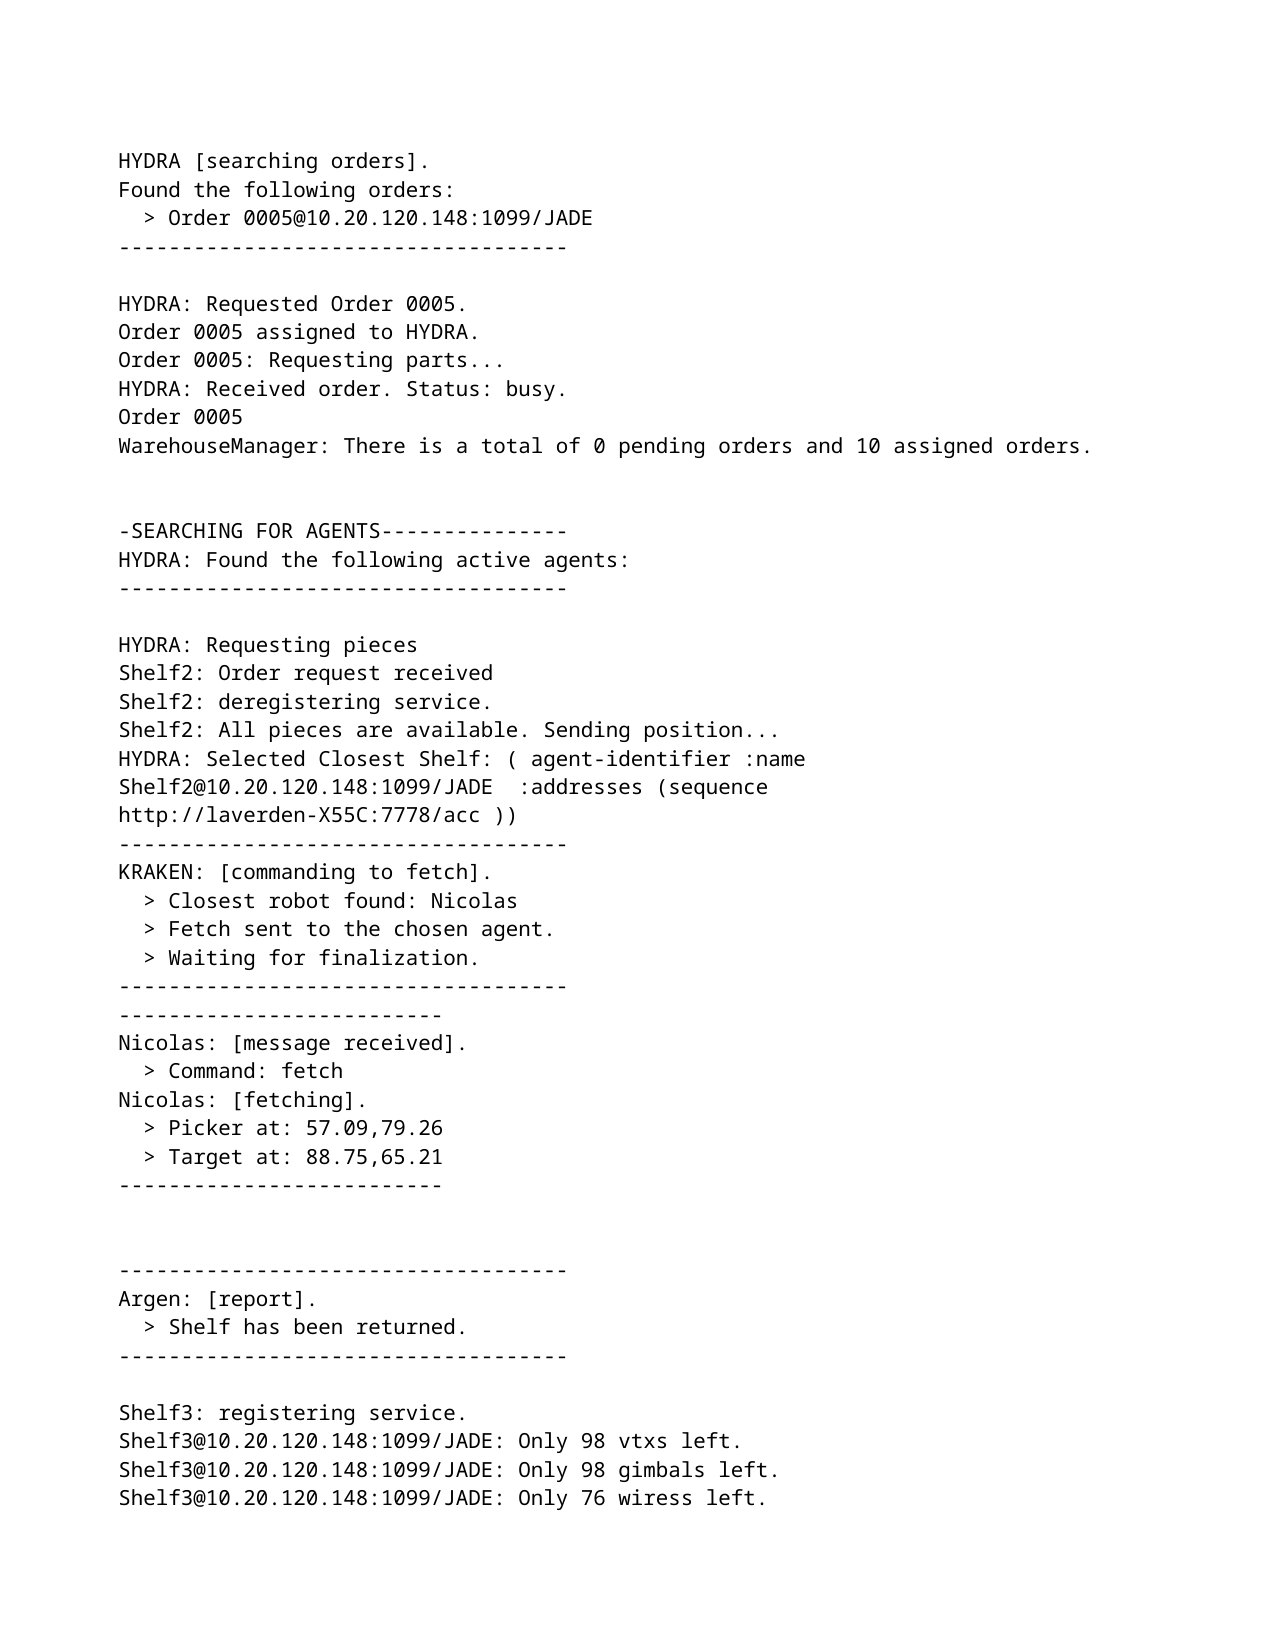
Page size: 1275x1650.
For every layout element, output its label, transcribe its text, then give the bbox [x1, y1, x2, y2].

text HYDRA: Requesting pieces [118, 630, 1157, 658]
text Order 0005 [118, 402, 1157, 431]
text Shelf2: deregistering service. [118, 687, 1157, 715]
text ------------------------------------ [118, 1256, 1157, 1284]
text KRAKEN: [commanding to fetch]. [118, 857, 1157, 886]
text -------------------------- [118, 1170, 1157, 1199]
text HYDRA: Requested Order 0005. [118, 289, 1157, 317]
text > Command: fetch [118, 1057, 1157, 1085]
text WarehouseManager: There is a total of 0 pending orders and 10 assigned orders. [118, 431, 1157, 459]
text ------------------------------------ [118, 573, 1157, 602]
text Shelf2: All pieces are available. Sending position... [118, 715, 1157, 744]
text Order 0005 assigned to HYDRA. [118, 317, 1157, 346]
text ------------------------------------ [118, 971, 1157, 1000]
text ------------------------------------ [118, 829, 1157, 857]
text > Order 0005@10.20.120.148:1099/JADE [118, 203, 1157, 232]
text Shelf3@10.20.120.148:1099/JADE: Only 98 gimbals left. [118, 1455, 1157, 1483]
text Shelf2: Order request received [118, 658, 1157, 687]
text Order 0005: Requesting parts... [118, 346, 1157, 374]
text -SEARCHING FOR AGENTS--------------- [118, 516, 1157, 545]
text HYDRA [searching orders]. [118, 147, 1157, 175]
text HYDRA: Selected Closest Shelf: ( agent-identifier :name Shelf2@10.20.120.148:1099/JADE :addresses (sequence http://laverden-X55C:7778/acc )) [118, 744, 1157, 829]
text Found the following orders: [118, 175, 1157, 203]
text > Closest robot found: Nicolas [118, 886, 1157, 914]
text Shelf3@10.20.120.148:1099/JADE: Only 98 vtxs left. [118, 1426, 1157, 1455]
text Shelf3@10.20.120.148:1099/JADE: Only 76 wiress left. [118, 1483, 1157, 1512]
text ------------------------------------ [118, 232, 1157, 260]
text > Target at: 88.75,65.21 [118, 1142, 1157, 1170]
text > Waiting for finalization. [118, 943, 1157, 971]
text Nicolas: [fetching]. [118, 1085, 1157, 1113]
text -------------------------- [118, 1000, 1157, 1028]
text ------------------------------------ [118, 1341, 1157, 1369]
text > Picker at: 57.09,79.26 [118, 1113, 1157, 1142]
text HYDRA: Received order. Status: busy. [118, 374, 1157, 402]
text Argen: [report]. [118, 1284, 1157, 1312]
text Shelf3: registering service. [118, 1398, 1157, 1426]
text > Shelf has been returned. [118, 1312, 1157, 1341]
text > Fetch sent to the chosen agent. [118, 914, 1157, 943]
text Nicolas: [message received]. [118, 1028, 1157, 1057]
text HYDRA: Found the following active agents: [118, 545, 1157, 573]
